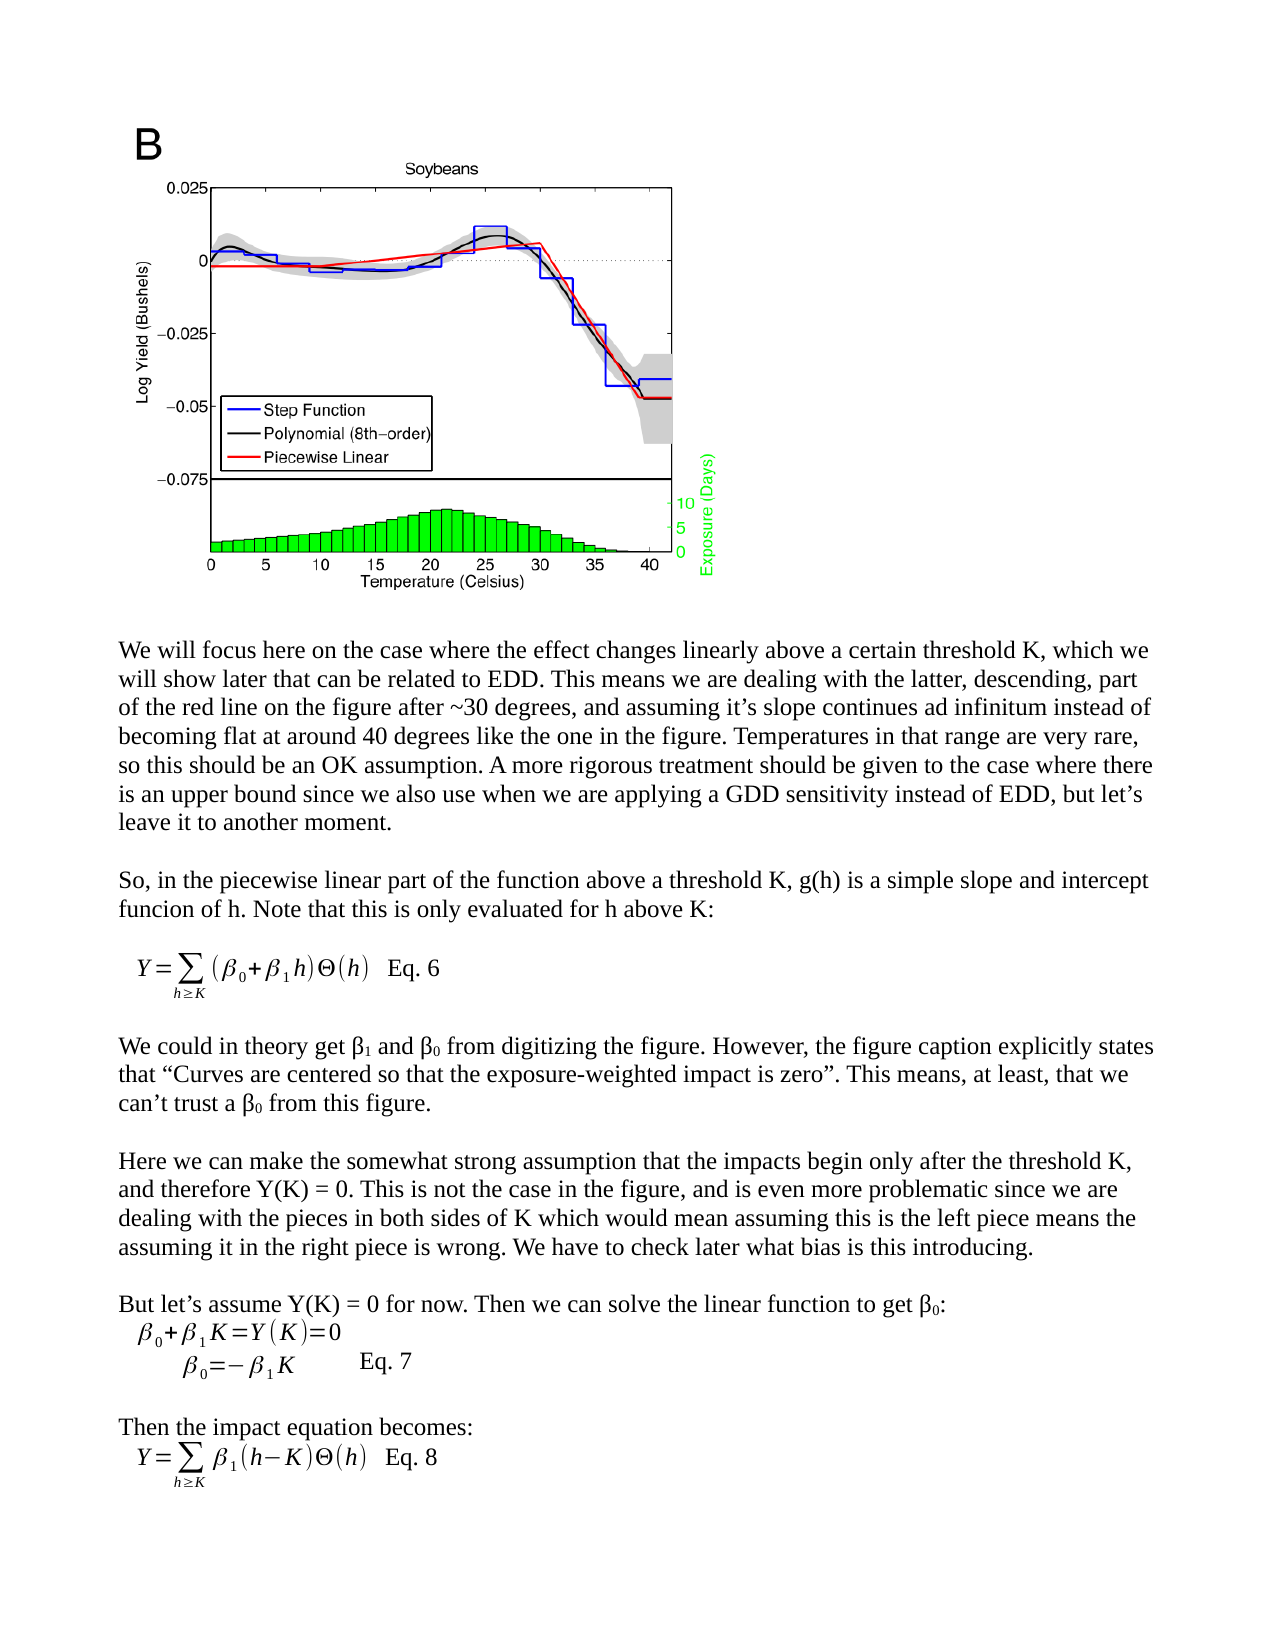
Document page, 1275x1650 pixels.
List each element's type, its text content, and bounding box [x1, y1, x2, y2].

text Then the impact equation becomes: [118, 1412, 1157, 1440]
text But let’s assume Y(K) = 0 for now. Then we can solve the linear function to get β0: [118, 1289, 1157, 1318]
text We could in theory get β1 and β0 from digitizing the figure. However, the figure caption explicitly states that “Curves are centered so that the exposure-weighted impact is zero”. This means, at least, that we can’t trust a β0 from this figure. [118, 1031, 1157, 1117]
text Eq. 7 [118, 1318, 1157, 1412]
text Eq. 8 [118, 1440, 1157, 1491]
text So, in the piecewise linear part of the function above a threshold K, g(h) is a simple slope and intercept funcion of h. Note that this is only evaluated for h above K: [118, 865, 1157, 922]
text Here we can make the somewhat strong assumption that the impacts begin only after the threshold K, and therefore Y(K) = 0. This is not the case in the figure, and is even more problematic since we are dealing with the pieces in both sides of K which would mean assuming this is the left piece means the assuming it in the right piece is wrong. We have to check later what bias is this introducing. [118, 1146, 1157, 1261]
text Eq. 6 [118, 951, 1157, 1002]
text We will focus here on the case where the effect changes linearly above a certain threshold K, which we will show later that can be related to EDD. This means we are dealing with the latter, descending, part of the red line on the figure after ~30 degrees, and assuming it’s slope continues ad infinitum instead of becoming flat at around 40 degrees like the one in the figure. Temperatures in that range are very rare, so this should be an OK assumption. A more rigorous treatment should be given to the case where there is an upper bound since we also use when we are applying a GDD sensitivity instead of EDD, but let’s leave it to another moment. [118, 635, 1157, 836]
picture [118, 118, 740, 607]
